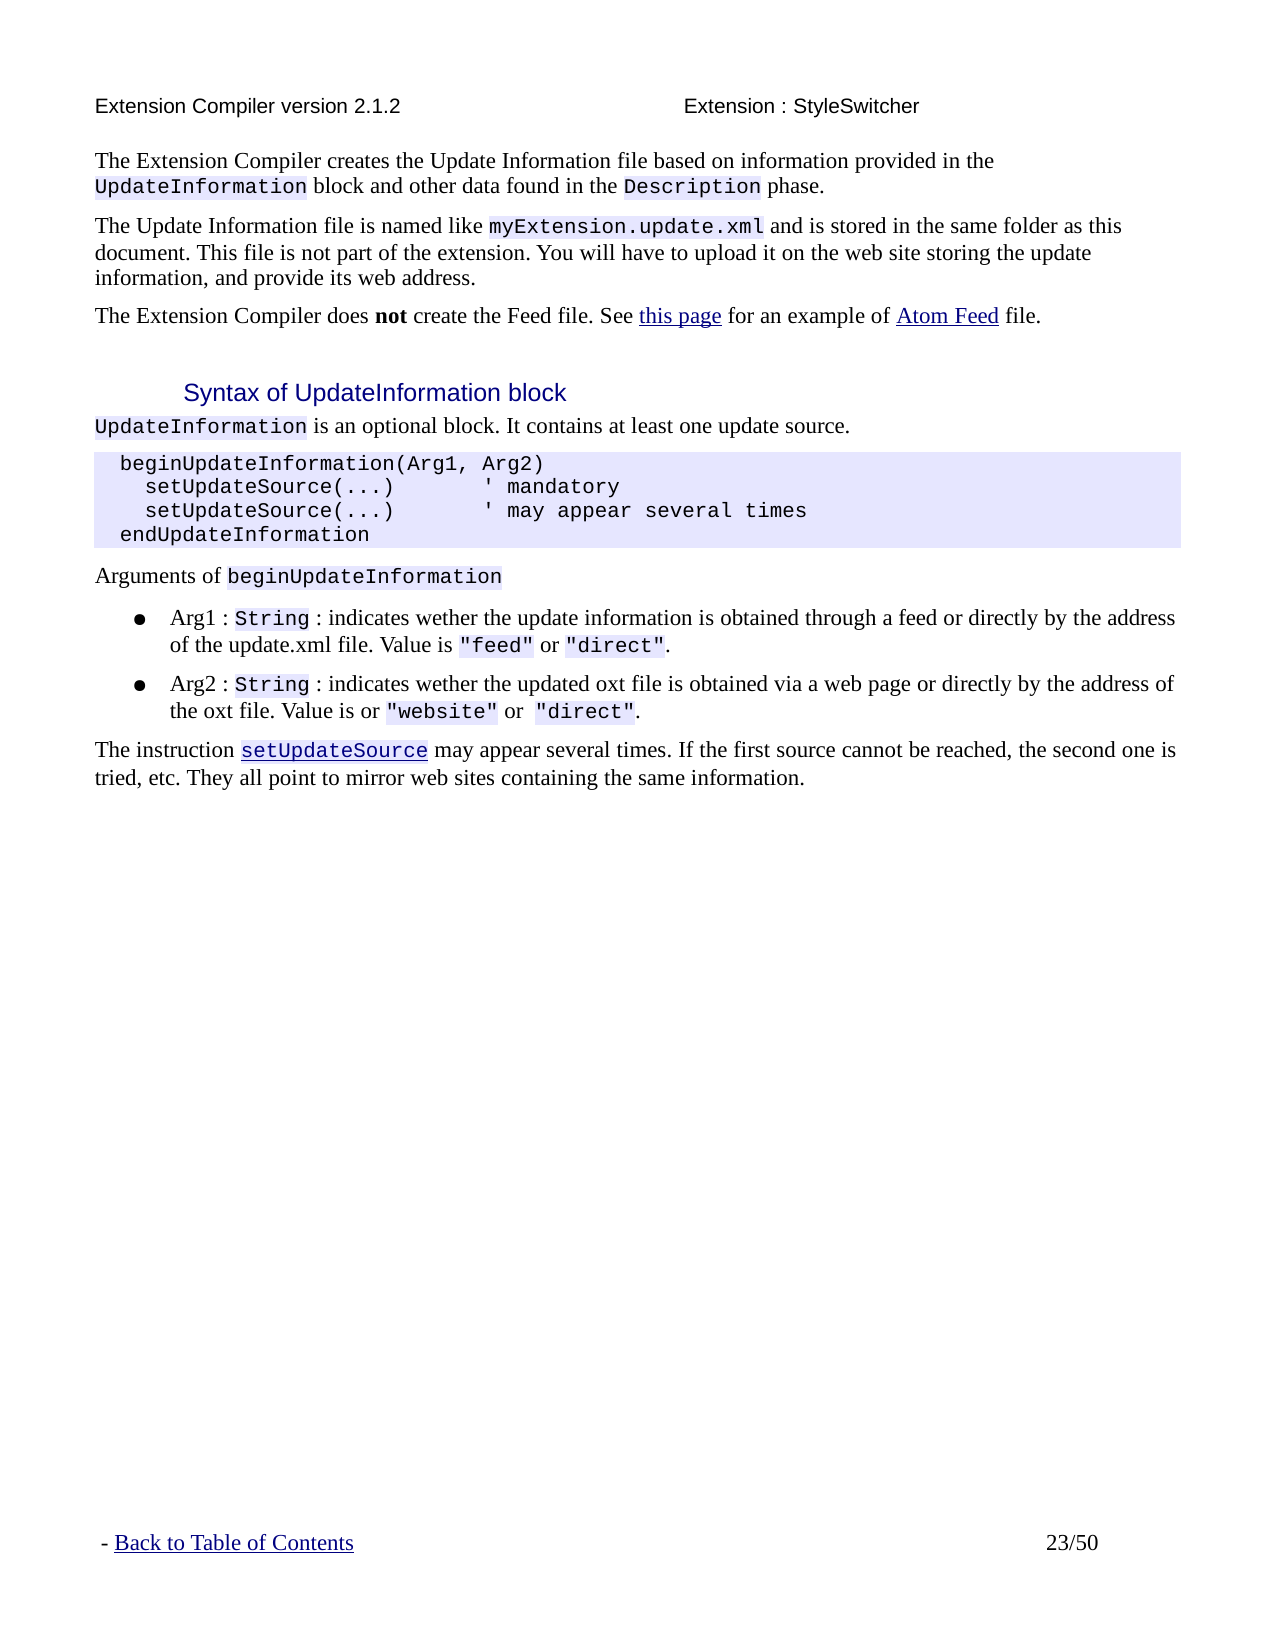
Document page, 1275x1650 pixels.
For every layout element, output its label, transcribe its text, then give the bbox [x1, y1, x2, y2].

text The instruction setUpdateSource may appear several times. If the first source cannot be reached, the second one is tried, etc. They all point to mirror web sites containing the same information. [94, 737, 1181, 790]
subtitle Syntax of UpdateInformation block [183, 379, 1181, 407]
text beginUpdateInformation(Arg1, Arg2) [94, 452, 1181, 476]
list Arg1 : String : indicates wether the update information is obtained through a feed or directly by the address of the update.xml file. Value is "feed" or "direct". [132, 604, 1181, 658]
text setUpdateSource(...) ' may appear several times [94, 500, 1181, 524]
text The Update Information file is named like myExtension.update.xml and is stored in the same folder as this document. This file is not part of the extension. You will have to upload it on the web site storing the update information, and provide its web address. [94, 212, 1181, 291]
list Arg2 : String : indicates wether the updated oxt file is obtained via a web page or directly by the address of the oxt file. Value is or "website" or "direct". [132, 671, 1181, 725]
text The Extension Compiler does not create the Feed file. See this page for an example of Atom Feed file. [94, 303, 1181, 328]
text endUpdateInformation [94, 524, 1181, 548]
text Arguments of beginUpdateInformation [94, 563, 1181, 590]
text UpdateInformation is an optional block. It contains at least one update source. [94, 413, 1181, 440]
text The Extension Compiler creates the Update Information file based on information provided in the UpdateInformation block and other data found in the Description phase. [94, 147, 1181, 200]
text setUpdateSource(...) ' mandatory [94, 476, 1181, 500]
